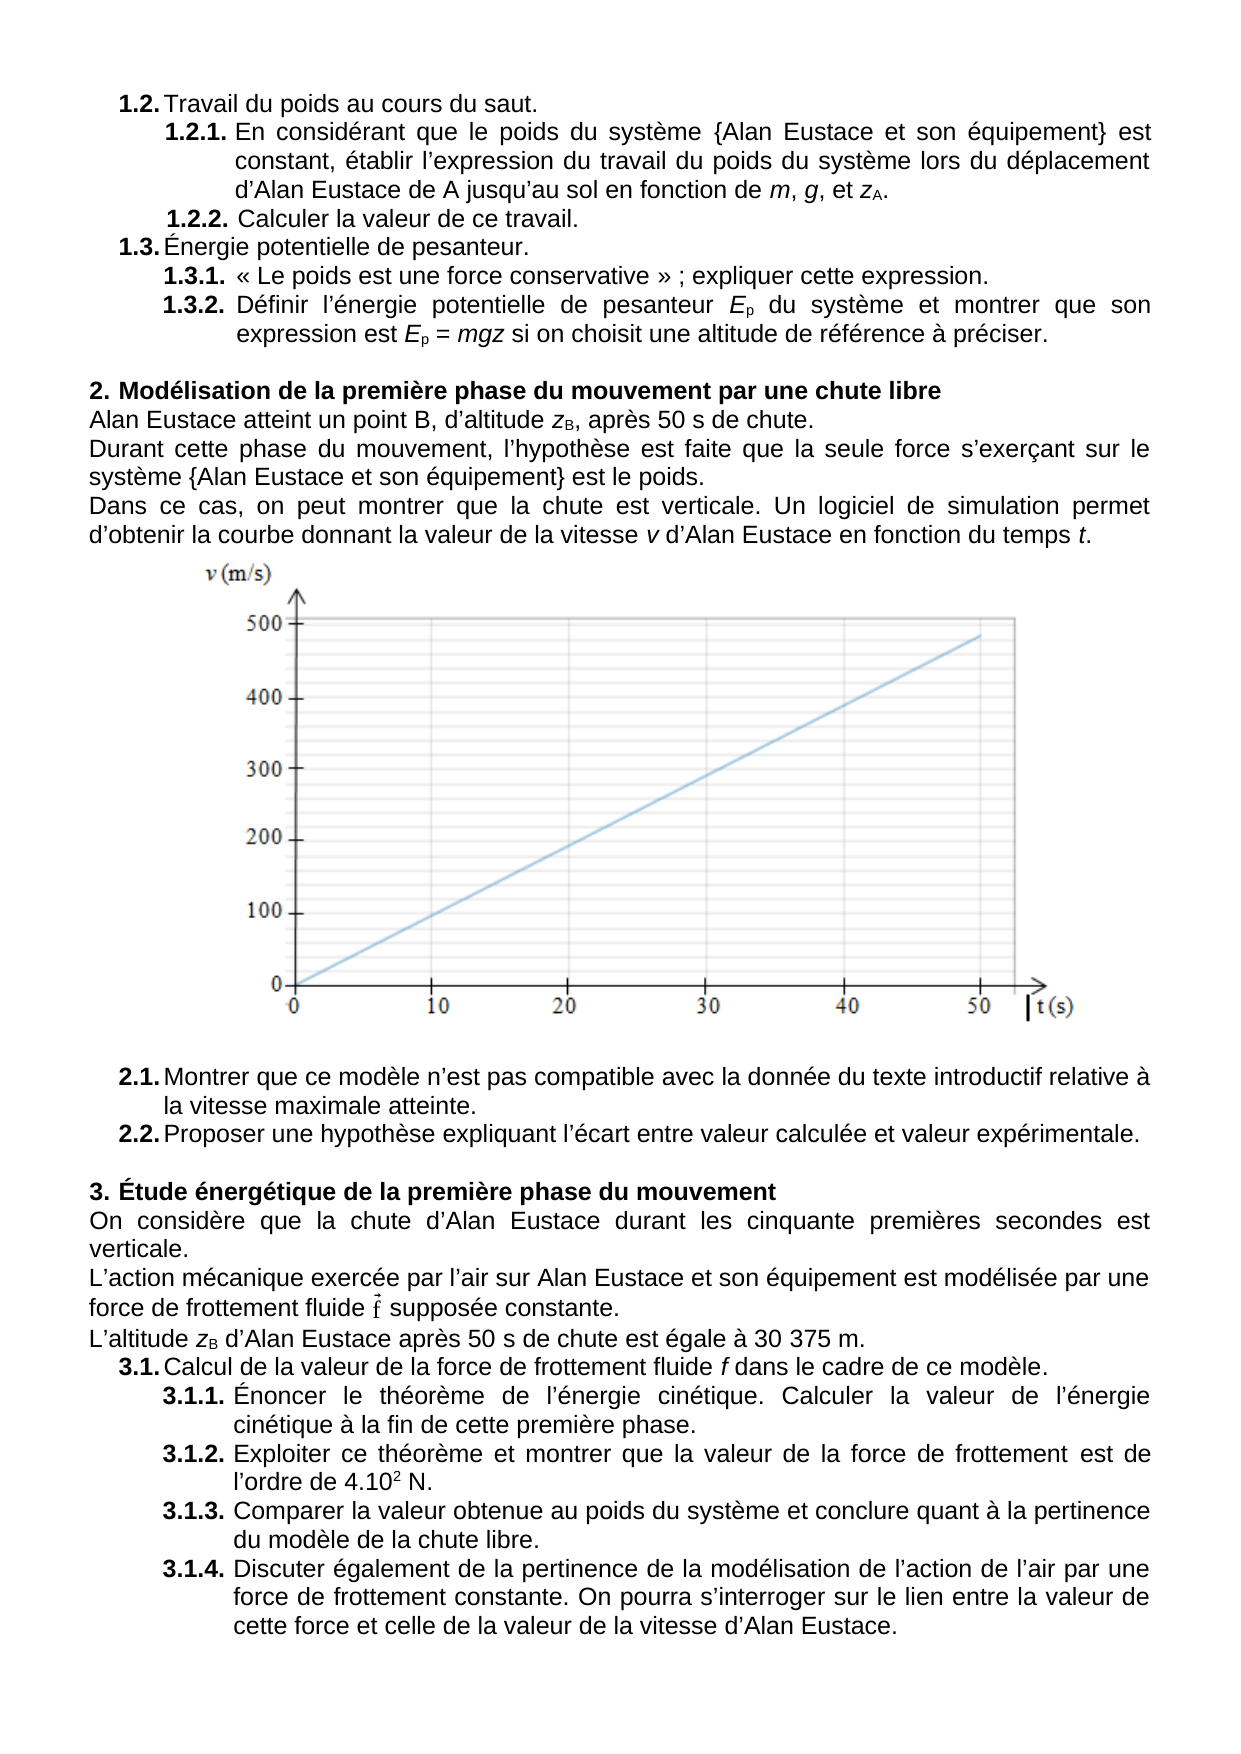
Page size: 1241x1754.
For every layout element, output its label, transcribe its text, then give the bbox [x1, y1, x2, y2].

text Dans ce cas, on peut montrer que la chute est verticale. Un logiciel de simulation permet d’obtenir la courbe donnant la valeur de la vitesse v d’Alan Eustace en fonction du temps t. [89, 491, 1152, 549]
list Modélisation de la première phase du mouvement par une chute libre [89, 376, 1152, 405]
list Définir l’énergie potentielle de pesanteur Ep du système et montrer que son expression est Ep = mgz si on choisit une altitude de référence à préciser. [162, 290, 1152, 347]
list Exploiter ce théorème et montrer que la valeur de la force de frottement est de l’ordre de 4.102 N. [162, 1439, 1152, 1496]
list Comparer la valeur obtenue au poids du système et conclure quant à la pertinence du modèle de la chute libre. [162, 1496, 1152, 1554]
list Calculer la valeur de ce travail. [166, 204, 1152, 232]
text Durant cette phase du mouvement, l’hypothèse est faite que la seule force s’exerçant sur le système {Alan Eustace et son équipement} est le poids. [89, 434, 1152, 491]
list Discuter également de la pertinence de la modélisation de l’action de l’air par une force de frottement constante. On pourra s’interroger sur le lien entre la valeur de cette force et celle de la valeur de la vitesse d’Alan Eustace. [162, 1554, 1152, 1640]
text Alan Eustace atteint un point B, d’altitude zB, après 50 s de chute. [89, 405, 1152, 434]
list En considérant que le poids du système {Alan Eustace et son équipement} est constant, établir l’expression du travail du poids du système lors du déplacement d’Alan Eustace de A jusqu’au sol en fonction de m, g, et zA. [164, 117, 1152, 204]
list Étude énergétique de la première phase du mouvement [89, 1177, 1152, 1206]
list « Le poids est une force conservative » ; expliquer cette expression. [163, 261, 1152, 290]
list Proposer une hypothèse expliquant l’écart entre valeur calculée et valeur expérimentale. [118, 1119, 1152, 1148]
list Énoncer le théorème de l’énergie cinétique. Calculer la valeur de l’énergie cinétique à la fin de cette première phase. [162, 1381, 1152, 1439]
picture [176, 548, 1094, 1034]
list Montrer que ce modèle n’est pas compatible avec la donnée du texte introductif relative à la vitesse maximale atteinte. [118, 1062, 1152, 1119]
list Travail du poids au cours du saut. [118, 89, 1152, 117]
text On considère que la chute d’Alan Eustace durant les cinquante premières secondes est verticale. [89, 1206, 1152, 1263]
text L’action mécanique exercée par l’air sur Alan Eustace et son équipement est modélisée par une force de frottement fluide supposée constante. [89, 1263, 1152, 1324]
list Calcul de la valeur de la force de frottement fluide f dans le cadre de ce modèle. [118, 1352, 1152, 1381]
text L’altitude zB d’Alan Eustace après 50 s de chute est égale à 30 375 m. [89, 1324, 1152, 1352]
list Énergie potentielle de pesanteur. [118, 232, 1152, 261]
